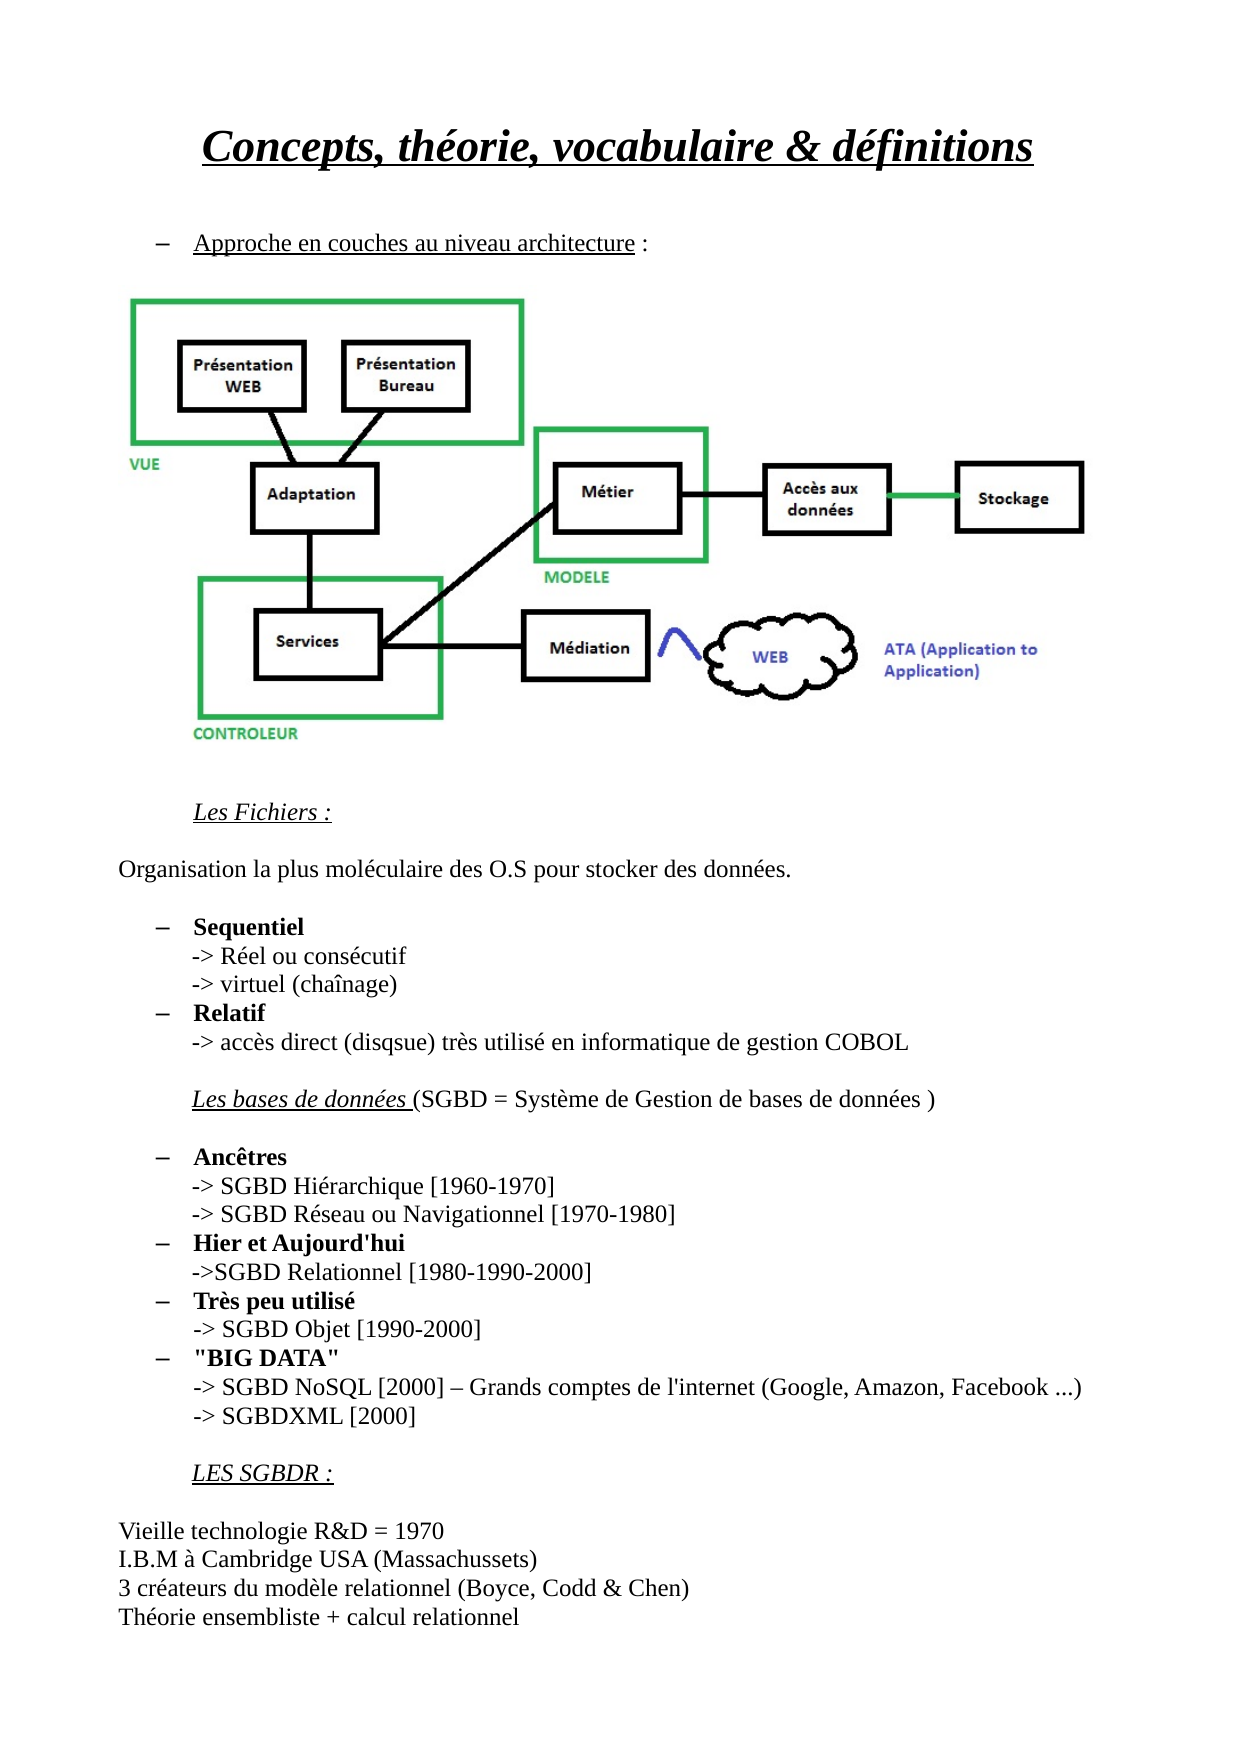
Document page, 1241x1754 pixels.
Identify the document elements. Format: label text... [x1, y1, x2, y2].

list "BIG DATA" [156, 1343, 1122, 1372]
text -> accès direct (disqsue) très utilisé en informatique de gestion COBOL [118, 1027, 1122, 1056]
text Théorie ensembliste + calcul relationnel [118, 1602, 1122, 1631]
list Approche en couches au niveau architecture : [156, 228, 1122, 257]
list Sequentiel [156, 912, 1122, 941]
text -> SGBD Réseau ou Navigationnel [1970-1980] [118, 1199, 1122, 1228]
text ->SGBD Relationnel [1980-1990-2000] [118, 1257, 1122, 1286]
list -> SGBD NoSQL [2000] – Grands comptes de l'internet (Google, Amazon, Facebook ...) [156, 1372, 1122, 1401]
text LES SGBDR : [118, 1458, 1122, 1487]
text -> Réel ou consécutif [118, 941, 1122, 969]
picture [118, 285, 1122, 769]
list -> SGBDXML [2000] [156, 1401, 1122, 1429]
text I.B.M à Cambridge USA (Massachussets) [118, 1544, 1122, 1573]
text Concepts, théorie, vocabulaire & définitions [118, 118, 1122, 171]
text Vieille technologie R&D = 1970 [118, 1516, 1122, 1544]
list -> SGBD Objet [1990-2000] [156, 1314, 1122, 1343]
list Relatif [156, 998, 1122, 1027]
text Les bases de données (SGBD = Système de Gestion de bases de données ) [118, 1084, 1122, 1113]
text -> virtuel (chaînage) [118, 969, 1122, 998]
list Ancêtres [156, 1142, 1122, 1171]
text Organisation la plus moléculaire des O.S pour stocker des données. [118, 854, 1122, 883]
text -> SGBD Hiérarchique [1960-1970] [118, 1171, 1122, 1199]
text 3 créateurs du modèle relationnel (Boyce, Codd & Chen) [118, 1573, 1122, 1602]
list Hier et Aujourd'hui [156, 1228, 1122, 1257]
list Très peu utilisé [156, 1286, 1122, 1314]
list Les Fichiers : [156, 797, 1122, 826]
